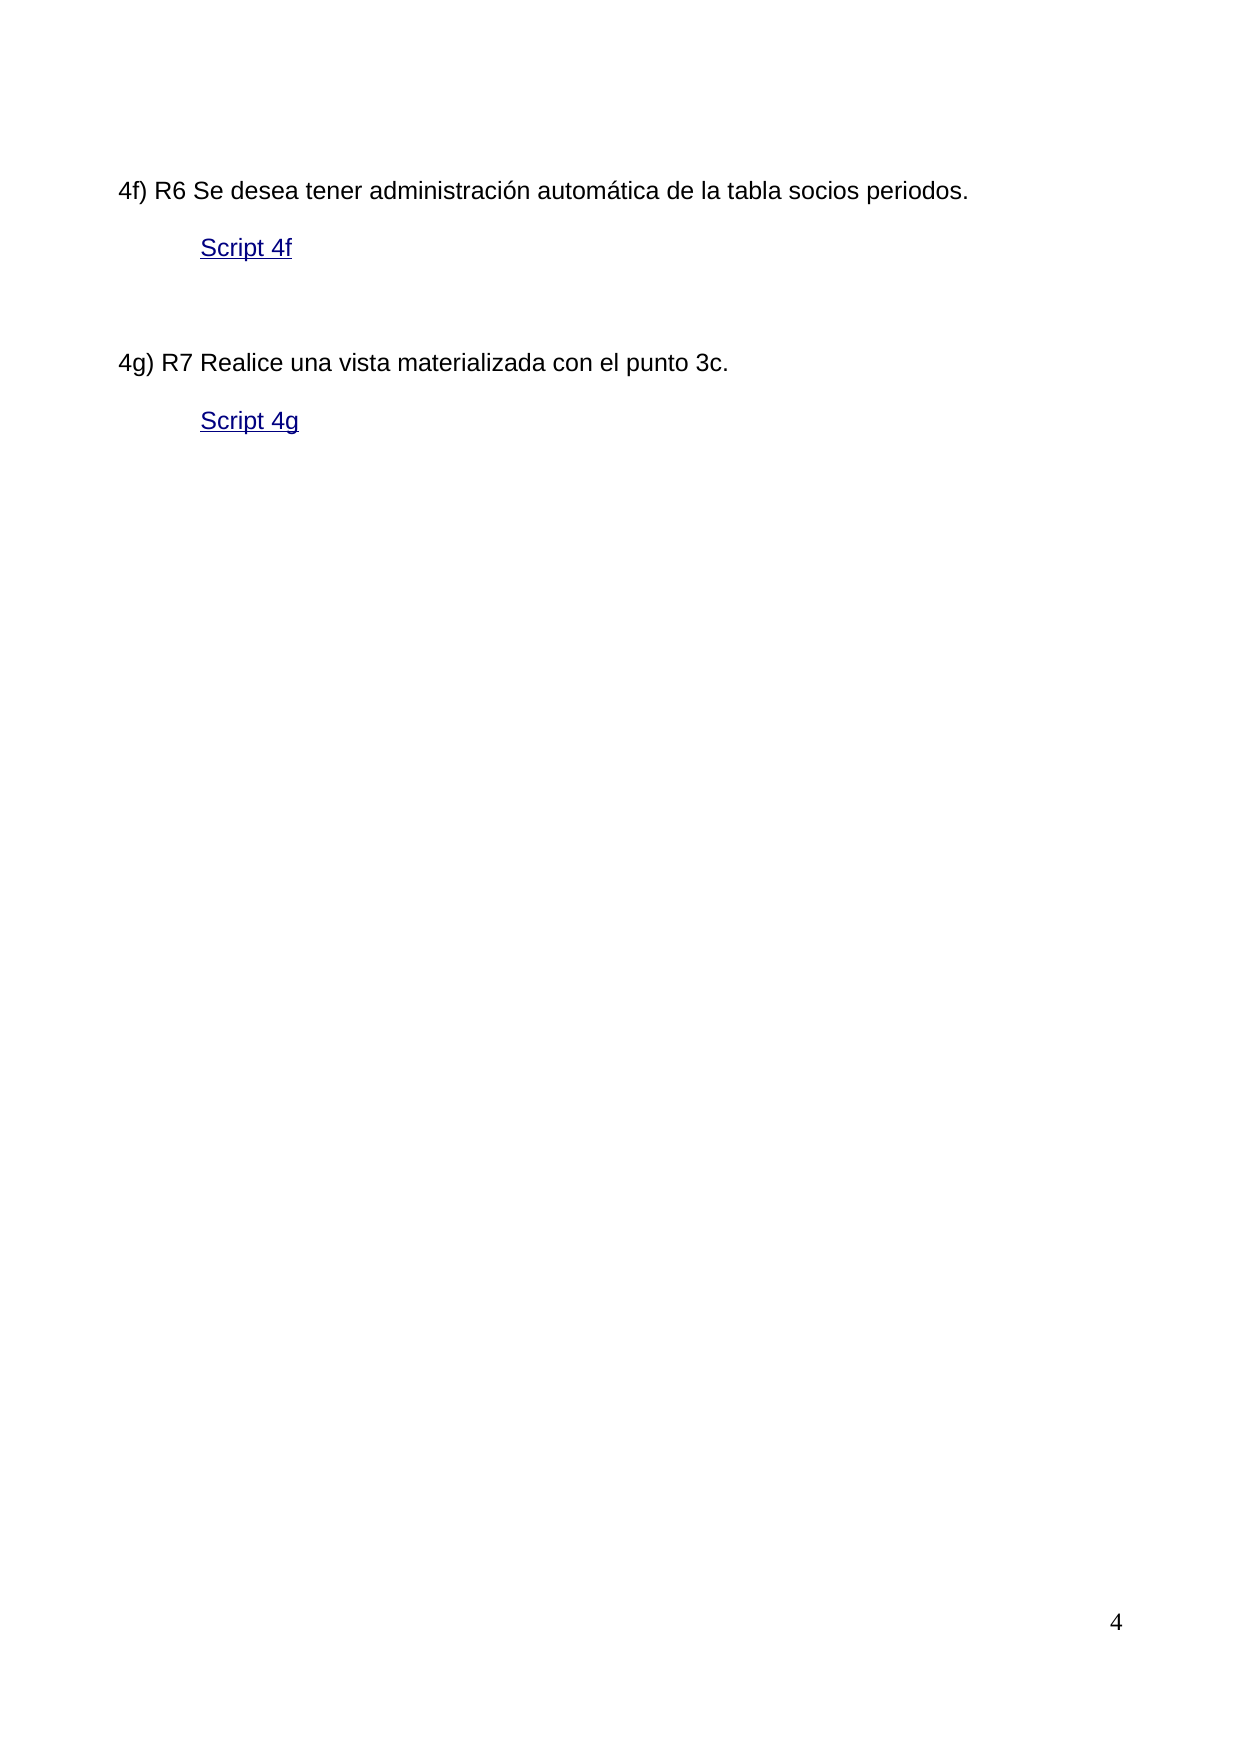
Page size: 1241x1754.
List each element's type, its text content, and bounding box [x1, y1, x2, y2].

text Script 4g [118, 406, 1122, 434]
text 4f) R6 Se desea tener administración automática de la tabla socios periodos. [118, 176, 1122, 204]
text Script 4f [118, 233, 1122, 262]
text 4g) R7 Realice una vista materializada con el punto 3c. [118, 348, 1122, 377]
